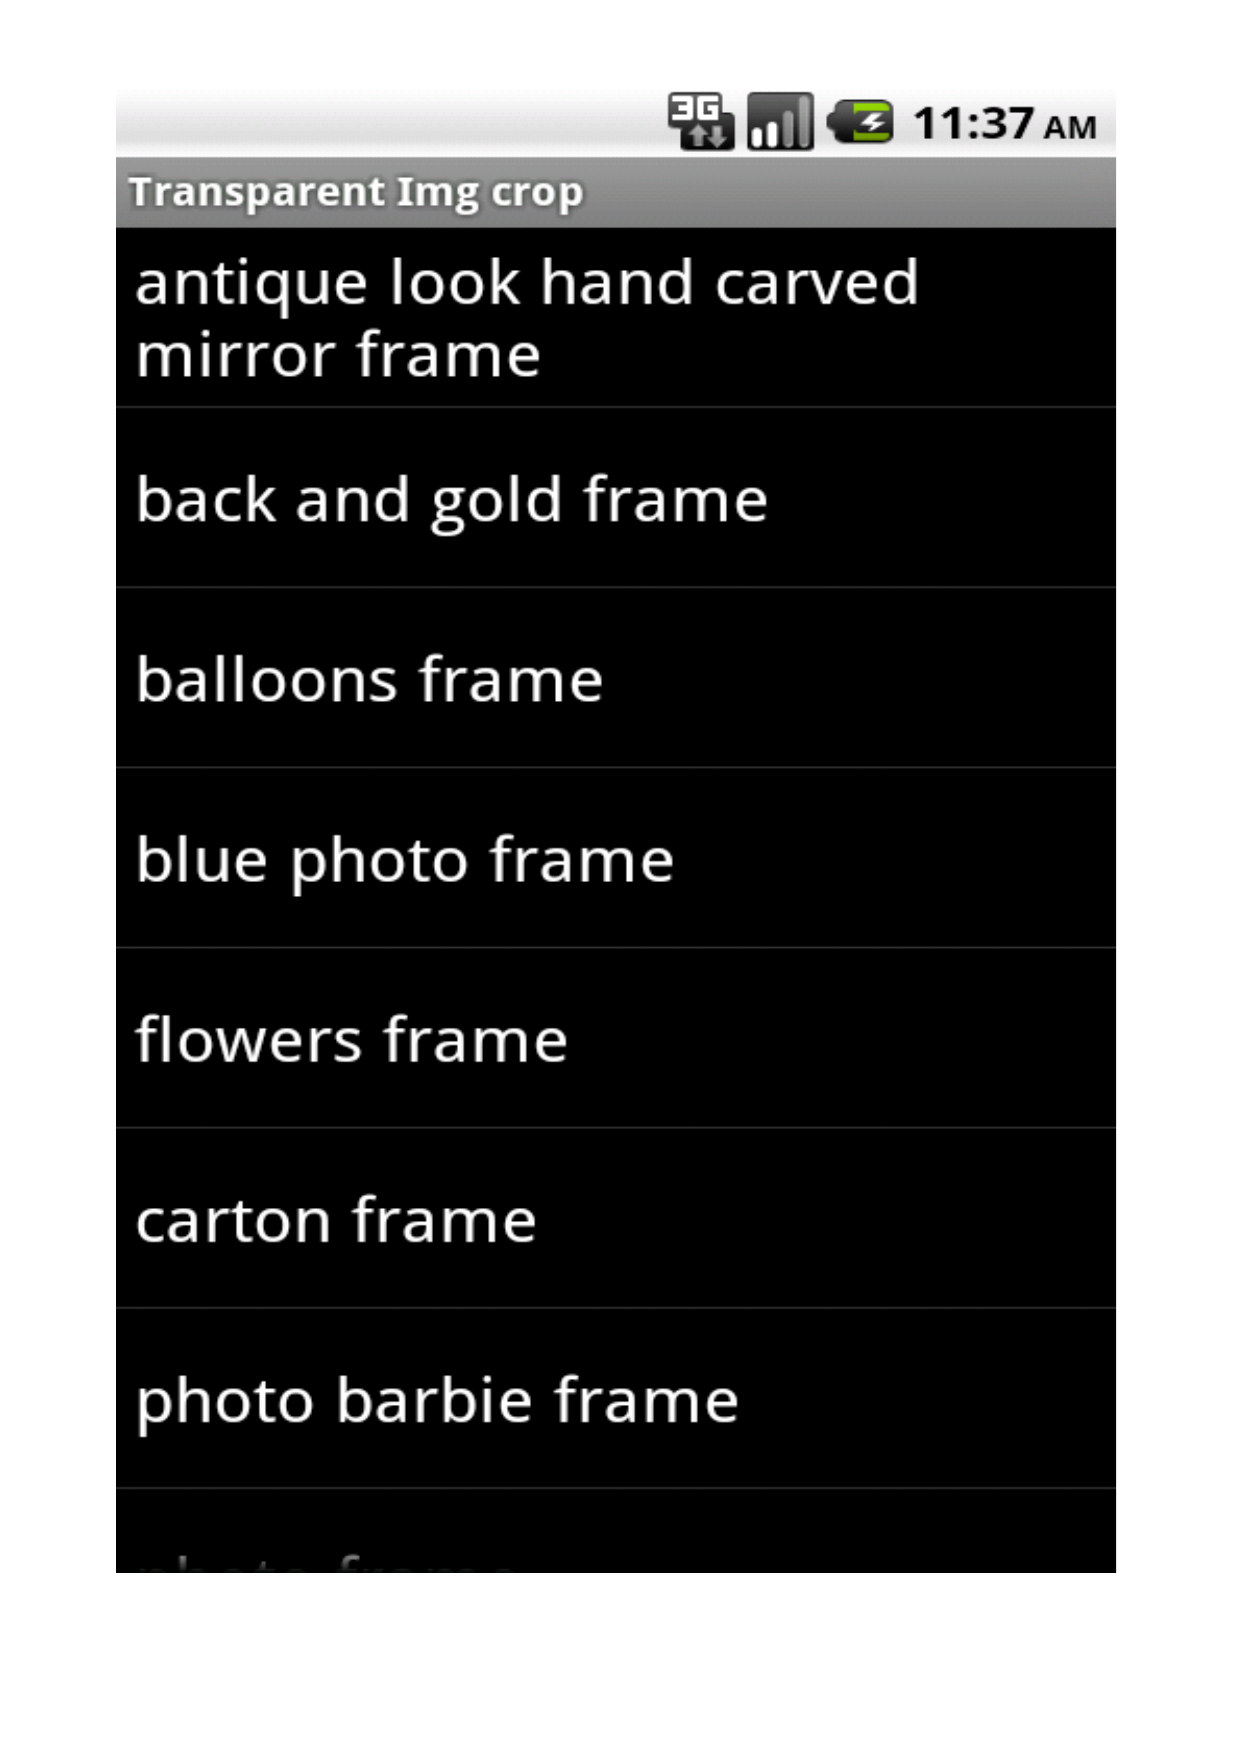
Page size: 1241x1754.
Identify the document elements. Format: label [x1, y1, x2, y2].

picture [116, 87, 1117, 1573]
